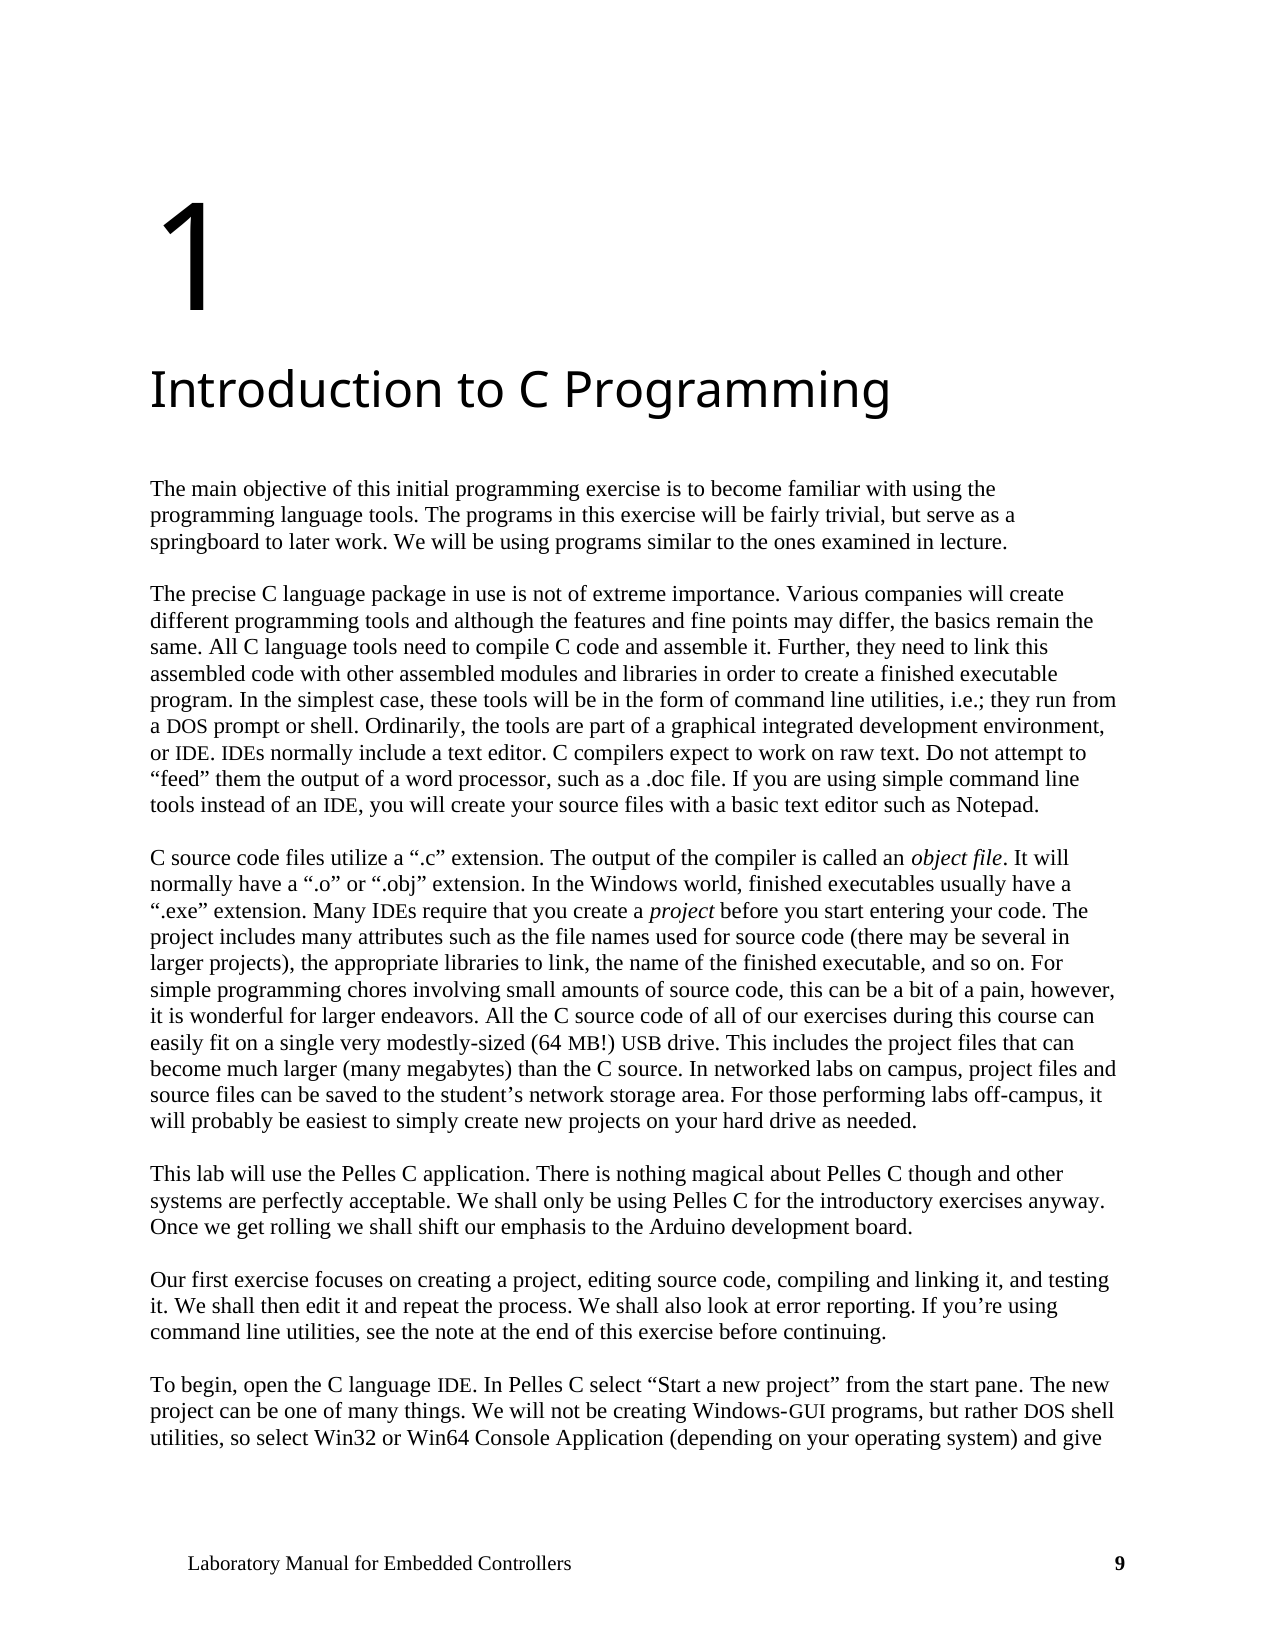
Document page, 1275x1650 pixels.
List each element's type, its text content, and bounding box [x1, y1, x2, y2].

text Our first exercise focuses on creating a project, editing source code, compiling and linking it, and testing it. We shall then edit it and repeat the process. We shall also look at error reporting. If you’re using command line utilities, see the note at the end of this exercise before continuing. [150, 1266, 1125, 1345]
text To begin, open the C language IDE. In Pelles C select “Start a new project” from the start pane. The new project can be one of many things. We will not be creating Windows-GUI programs, but rather DOS shell utilities, so select Win32 or Win64 Console Application (depending on your operating system) and give [150, 1371, 1125, 1450]
text Introduction to C Programming [150, 354, 1125, 422]
text The main objective of this initial programming exercise is to become familiar with using the programming language tools. The programs in this exercise will be fairly trivial, but serve as a springboard to later work. We will be using programs similar to the ones examined in lecture. [150, 475, 1125, 554]
text The precise C language package in use is not of extreme importance. Various companies will create different programming tools and although the features and fine points may differ, the basics remain the same. All C language tools need to compile C code and assemble it. Further, they need to link this assembled code with other assembled modules and libraries in order to create a finished executable program. In the simplest case, these tools will be in the form of command line utilities, i.e.; they run from a DOS prompt or shell. Ordinarily, the tools are part of a graphical integrated development environment, or IDE. IDEs normally include a text editor. C compilers expect to work on raw text. Do not attempt to “feed” them the output of a word processor, such as a .doc file. If you are using simple command line tools instead of an IDE, you will create your source files with a basic text editor such as Notepad. [150, 581, 1125, 818]
text C source code files utilize a “.c” extension. The output of the compiler is called an object file. It will normally have a “.o” or “.obj” extension. In the Windows world, finished executables usually have a “.exe” extension. Many IDEs require that you create a project before you start entering your code. The project includes many attributes such as the file names used for source code (there may be several in larger projects), the appropriate libraries to link, the name of the finished executable, and so on. For simple programming chores involving small amounts of source code, this can be a bit of a pain, however, it is wonderful for larger endeavors. All the C source code of all of our exercises during this course can easily fit on a single very modestly-sized (64 MB!) USB drive. This includes the project files that can become much larger (many megabytes) than the C source. In networked labs on campus, project files and source files can be saved to the student’s network storage area. For those performing labs off-campus, it will probably be easiest to simply create new projects on your hard drive as needed. [150, 844, 1125, 1134]
title 1 [150, 150, 1125, 354]
text This lab will use the Pelles C application. There is nothing magical about Pelles C though and other systems are perfectly acceptable. We shall only be using Pelles C for the introductory exercises anyway. Once we get rolling we shall shift our emphasis to the Arduino development board. [150, 1160, 1125, 1239]
